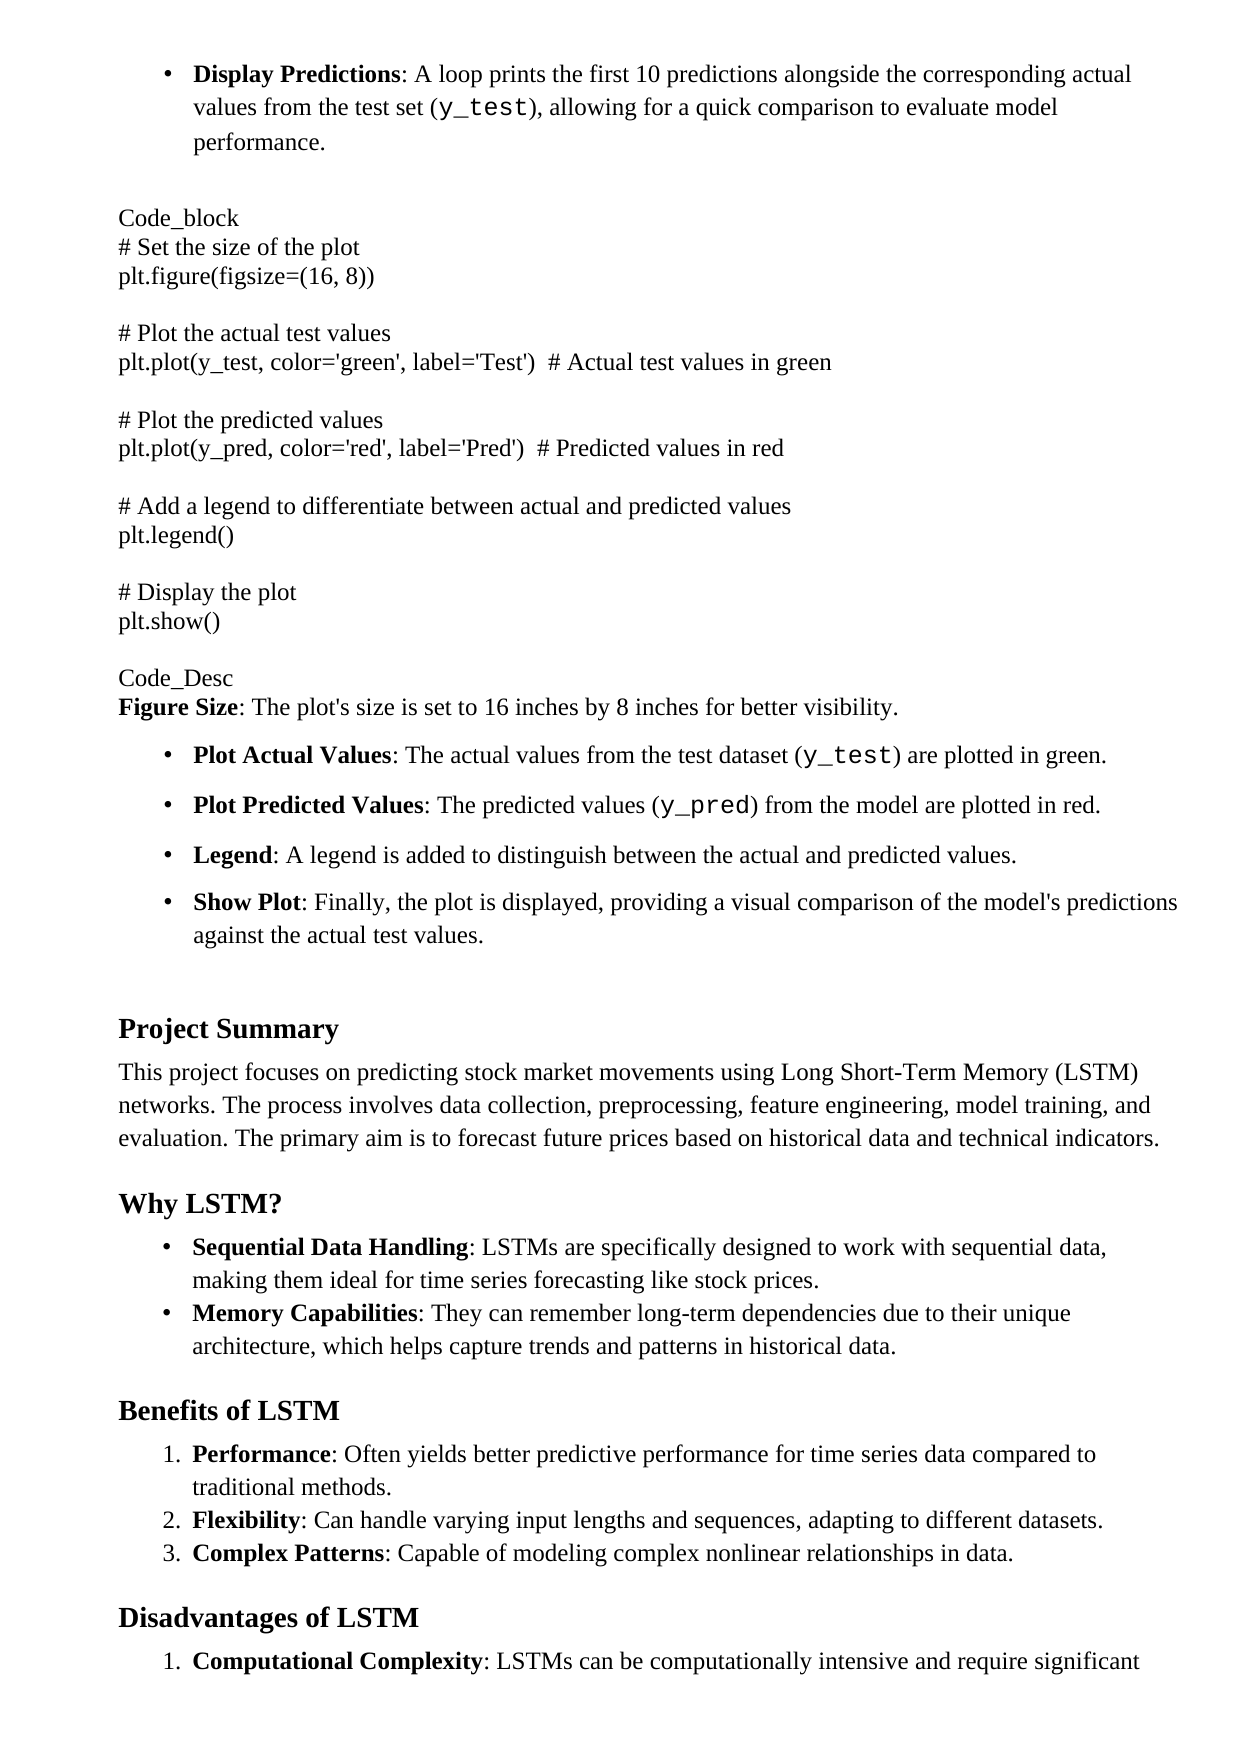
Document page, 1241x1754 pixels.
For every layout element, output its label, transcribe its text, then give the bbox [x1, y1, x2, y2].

text # Display the plot [118, 577, 1181, 606]
text # Add a legend to differentiate between actual and predicted values [118, 491, 1181, 520]
list Plot Actual Values: The actual values from the test dataset (y_test) are plotted in green. [164, 740, 1181, 771]
text Code_Desc [118, 663, 1181, 692]
subtitle Project Summary [118, 1011, 1181, 1045]
text plt.show() [118, 606, 1181, 635]
text # Plot the predicted values [118, 405, 1181, 433]
list Show Plot: Finally, the plot is displayed, providing a visual comparison of the model's predictions against the actual test values. [164, 887, 1181, 949]
text plt.figure(figsize=(16, 8)) [118, 261, 1181, 290]
list Flexibility: Can handle varying input lengths and sequences, adapting to different datasets. [162, 1505, 1181, 1534]
text Code_block [118, 203, 1181, 232]
list Legend: A legend is added to distinguish between the actual and predicted values. [164, 840, 1181, 869]
list Performance: Often yields better predictive performance for time series data compared to traditional methods. [162, 1439, 1181, 1501]
text Figure Size: The plot's size is set to 16 inches by 8 inches for better visibility. [118, 692, 1181, 721]
subtitle Benefits of LSTM [118, 1393, 1181, 1427]
list Memory Capabilities: They can remember long-term dependencies due to their unique architecture, which helps capture trends and patterns in historical data. [162, 1298, 1181, 1359]
text plt.legend() [118, 520, 1181, 548]
text plt.plot(y_test, color='green', label='Test') # Actual test values in green [118, 347, 1181, 376]
text plt.plot(y_pred, color='red', label='Pred') # Predicted values in red [118, 433, 1181, 462]
text # Plot the actual test values [118, 318, 1181, 347]
list Sequential Data Handling: LSTMs are specifically designed to work with sequential data, making them ideal for time series forecasting like stock prices. [162, 1232, 1181, 1293]
text This project focuses on predicting stock market movements using Long Short-Term Memory (LSTM) networks. The process involves data collection, preprocessing, feature engineering, model training, and evaluation. The primary aim is to forecast future prices based on historical data and technical indicators. [118, 1057, 1181, 1152]
list Plot Predicted Values: The predicted values (y_pred) from the model are plotted in red. [164, 790, 1181, 821]
list Complex Patterns: Capable of modeling complex nonlinear relationships in data. [162, 1538, 1181, 1567]
list Computational Complexity: LSTMs can be computationally intensive and require significant [162, 1646, 1181, 1675]
text # Set the size of the plot [118, 232, 1181, 261]
subtitle Disadvantages of LSTM [118, 1600, 1181, 1634]
subtitle Why LSTM? [118, 1186, 1181, 1219]
list Display Predictions: A loop prints the first 10 predictions alongside the corresponding actual values from the test set (y_test), allowing for a quick comparison to evaluate model performance. [164, 59, 1181, 156]
